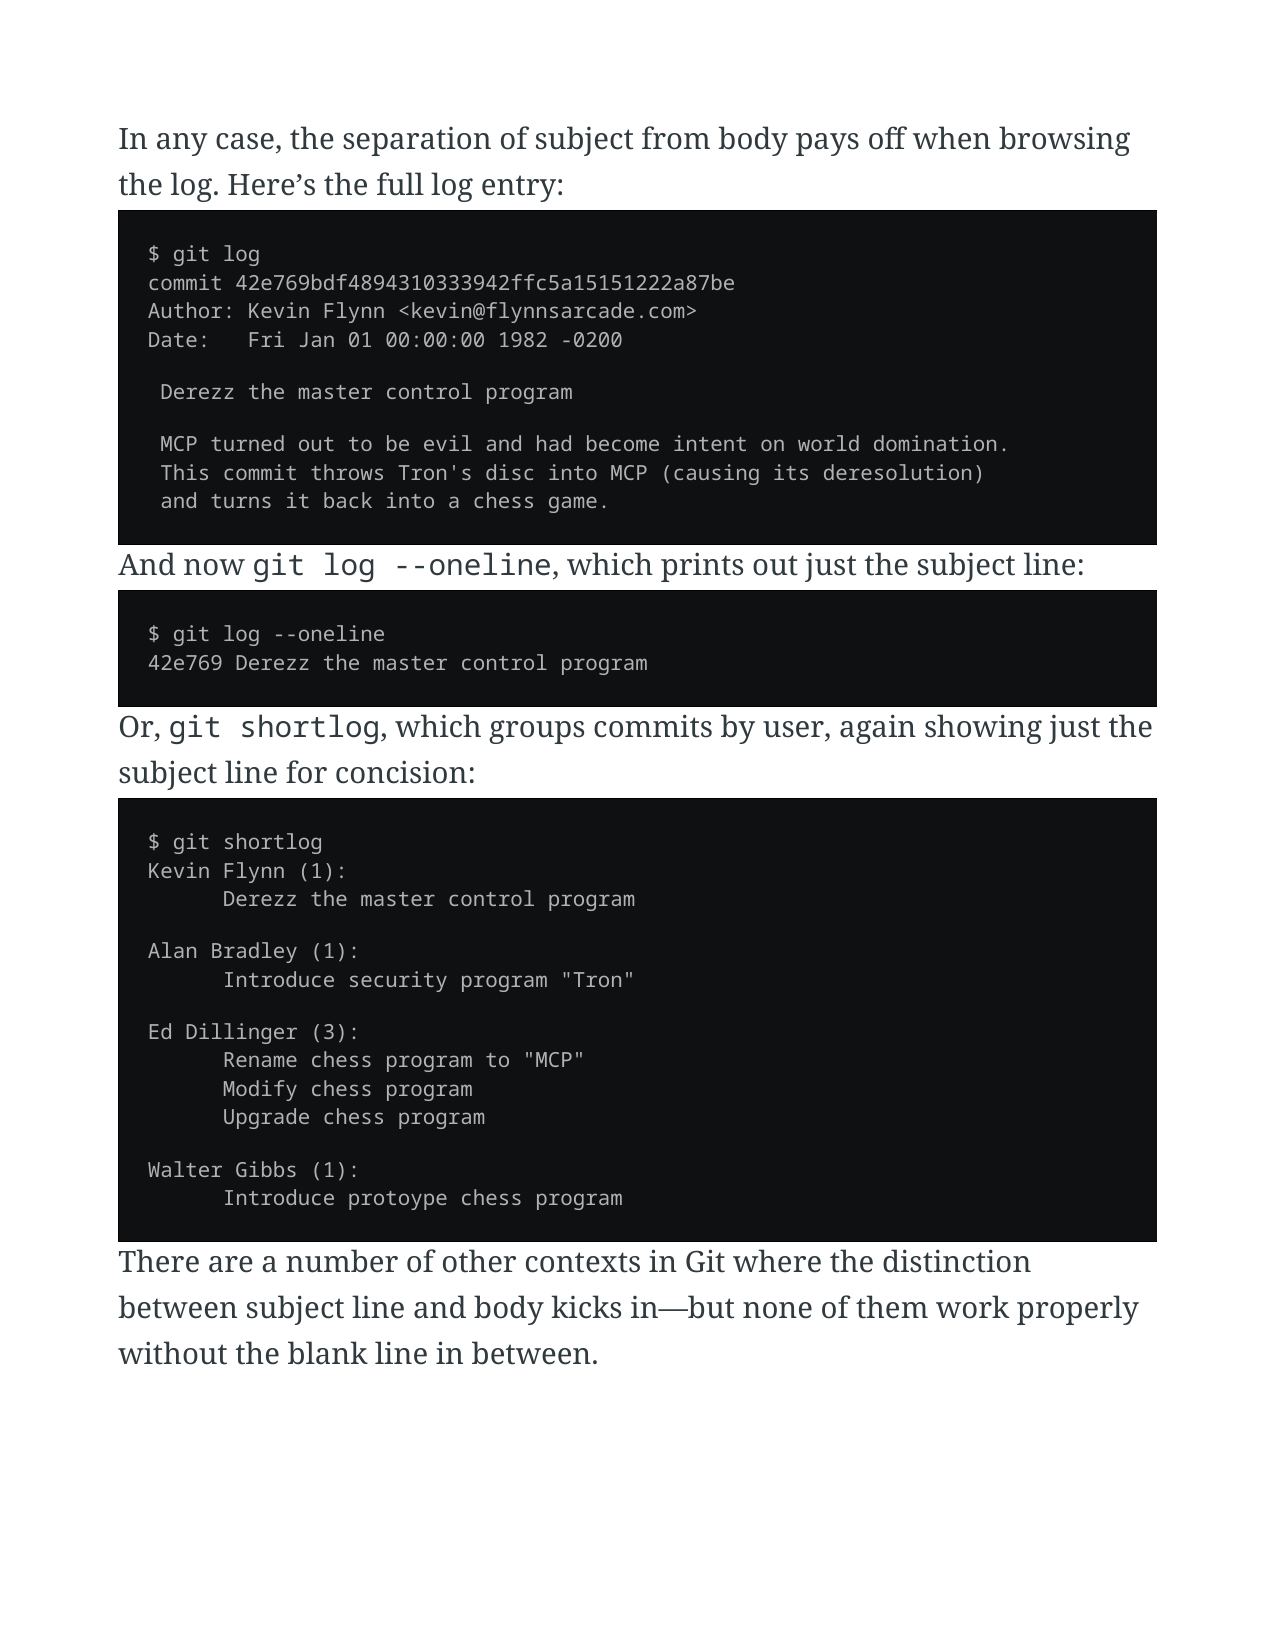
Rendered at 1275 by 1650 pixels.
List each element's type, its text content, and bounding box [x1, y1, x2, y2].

text In any case, the separation of subject from body pays off when browsing the log. Here’s the full log entry: [118, 118, 1157, 204]
text Alan Bradley (1): [119, 907, 1157, 935]
text Modify chess program [119, 1044, 1157, 1073]
text Ed Dillinger (3): [119, 987, 1157, 1016]
text There are a number of other contexts in Git where the distinction between subject line and body kicks in—but none of them work properly without the blank line in between. [118, 1242, 1157, 1373]
text Introduce protoype chess program [119, 1154, 1157, 1241]
text Walter Gibbs (1): [119, 1125, 1157, 1154]
text Derezz the master control program [119, 855, 1157, 883]
text Kevin Flynn (1): [119, 826, 1157, 855]
text $ git shortlog [119, 799, 1157, 826]
text This commit throws Tron's disc into MCP (causing its deresolution) [119, 428, 1157, 457]
text Introduce security program "Tron" [119, 935, 1157, 964]
text Rename chess program to "MCP" [119, 1016, 1157, 1044]
text $ git log --oneline [119, 591, 1157, 618]
text and turns it back into a chess game. [119, 457, 1157, 544]
text Derezz the master control program [119, 347, 1157, 376]
text Author: Kevin Flynn <kevin@flynnsarcade.com> [119, 267, 1157, 295]
text MCP turned out to be evil and had become intent on world domination. [119, 399, 1157, 428]
text commit 42e769bdf4894310333942ffc5a15151222a87be [119, 238, 1157, 267]
text $ git log [119, 211, 1157, 238]
text Upgrade chess program [119, 1073, 1157, 1102]
text Or, git shortlog, which groups commits by user, again showing just the subject line for concision: [118, 707, 1157, 792]
text 42e769 Derezz the master control program [119, 618, 1157, 706]
text Date: Fri Jan 01 00:00:00 1982 -0200 [119, 295, 1157, 324]
text And now git log --oneline, which prints out just the subject line: [118, 545, 1157, 584]
